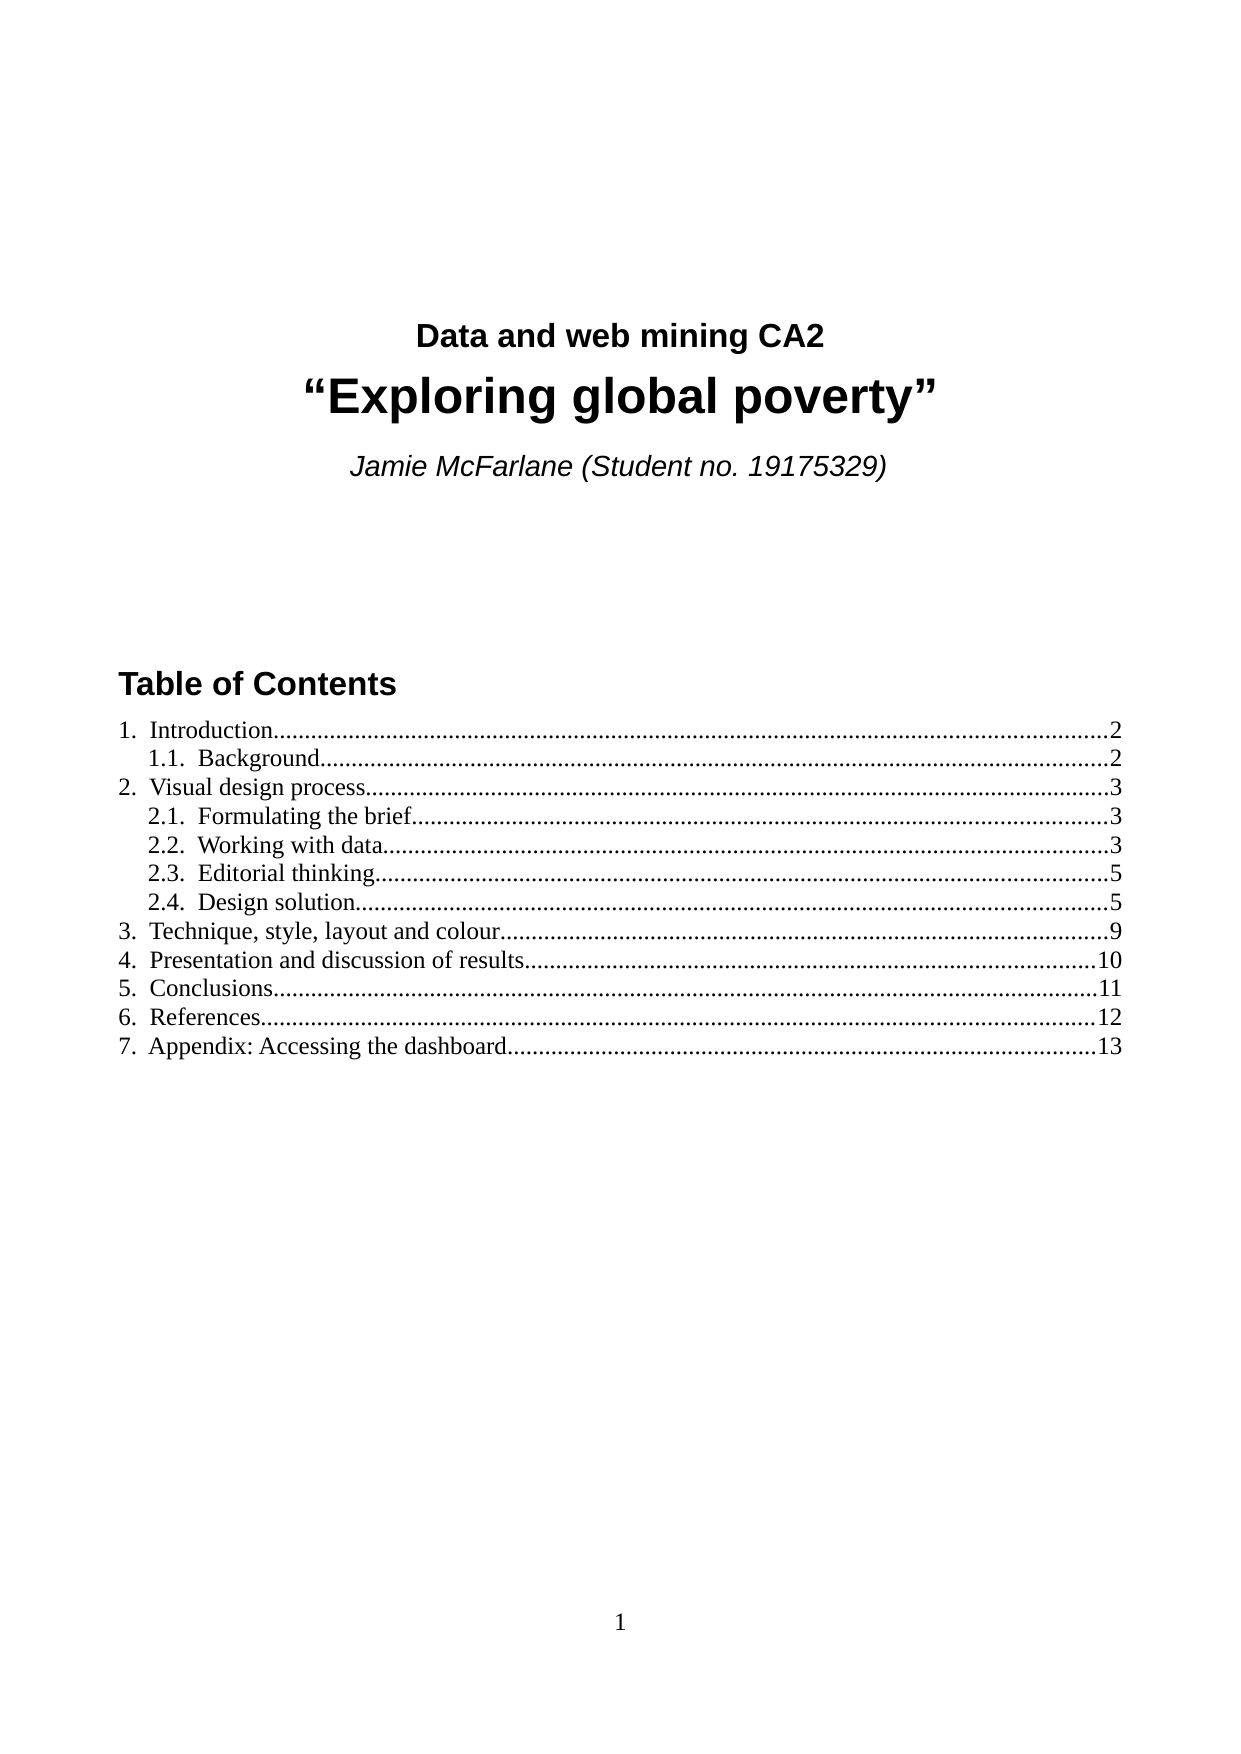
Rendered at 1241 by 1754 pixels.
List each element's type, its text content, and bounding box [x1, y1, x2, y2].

text 5. Conclusions 11 [118, 973, 1122, 1002]
text 7. Appendix: Accessing the dashboard 13 [118, 1031, 1122, 1060]
title Data and web mining CA2 [118, 316, 1122, 354]
title “Exploring global poverty” [118, 367, 1122, 424]
text 1. Introduction 2 [118, 715, 1122, 743]
subtitle Jamie McFarlane (Student no. 19175329) [118, 449, 1122, 483]
text 6. References 12 [118, 1002, 1122, 1031]
text 3. Technique, style, layout and colour 9 [118, 916, 1122, 945]
text 1.1. Background 2 [148, 743, 1122, 772]
text 2.4. Design solution 5 [148, 887, 1122, 916]
text 4. Presentation and discussion of results 10 [118, 945, 1122, 973]
text 2. Visual design process 3 [118, 772, 1122, 801]
text 2.1. Formulating the brief 3 [148, 801, 1122, 830]
subtitle Table of Contents [118, 664, 1122, 702]
text 2.3. Editorial thinking 5 [148, 858, 1122, 887]
text 2.2. Working with data 3 [148, 830, 1122, 858]
